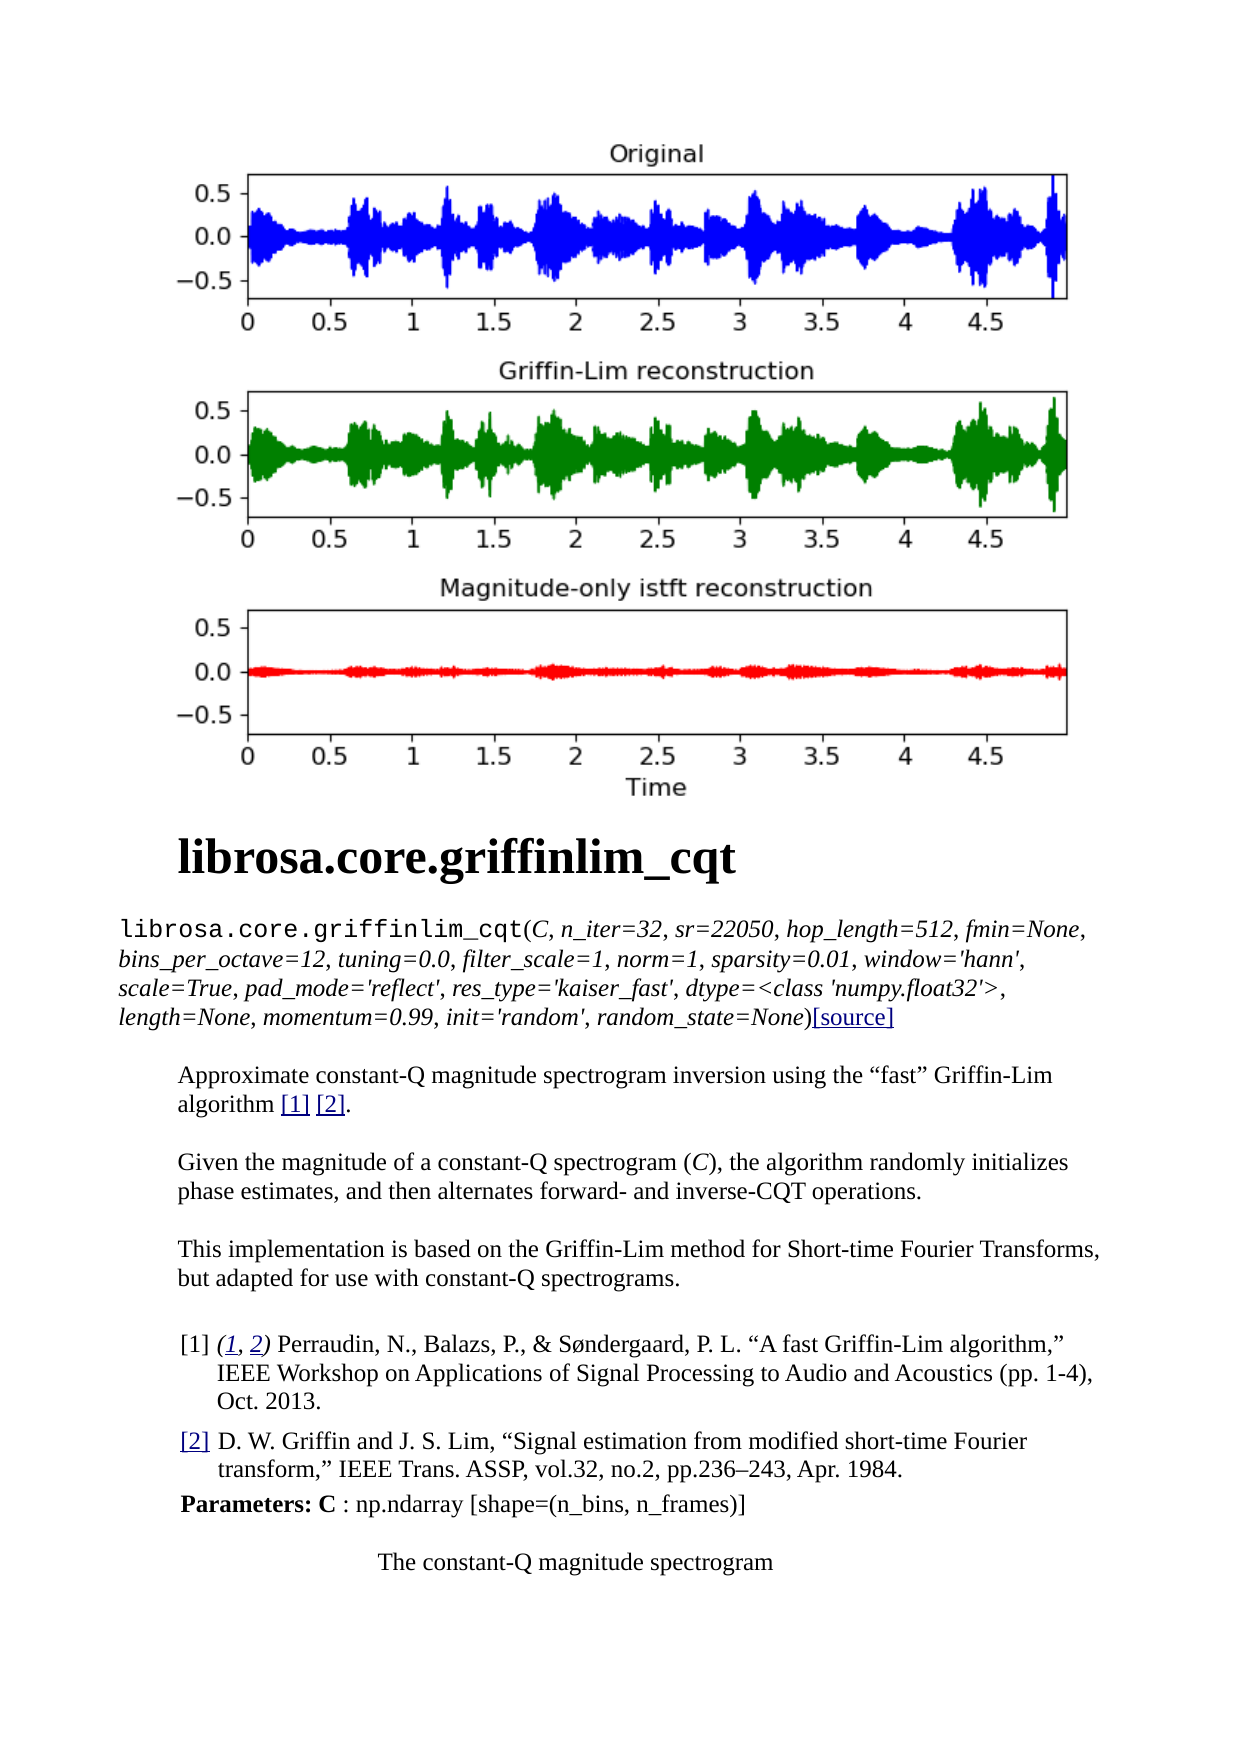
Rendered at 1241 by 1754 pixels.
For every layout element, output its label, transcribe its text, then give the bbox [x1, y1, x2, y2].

subtitle librosa.core.griffinlim_cqt [177, 118, 1122, 884]
list This implementation is based on the Griffin-Lim method for Short-time Fourier Transforms, but adapted for use with constant-Q spectrograms. [177, 1234, 1122, 1292]
picture [147, 118, 1093, 827]
table_header (1, 2) Perraudin, N., Balazs, P., & Søndergaard, P. L. “A fast Griffin-Lim algorithm,” IEEE Workshop on Applications of Signal Processing to Audio and Acoustics (pp. 1-4), Oct. 2013. [214, 1326, 1122, 1418]
table_header [1] [177, 1326, 214, 1418]
table_header [2] [177, 1423, 215, 1486]
table_header Parameters: [177, 1486, 315, 1608]
list Approximate constant-Q magnitude spectrogram inversion using the “fast” Griffin-Lim algorithm [1] [2]. [177, 1060, 1122, 1118]
table_header D. W. Griffin and J. S. Lim, “Signal estimation from modified short-time Fourier transform,” IEEE Trans. ASSP, vol.32, no.2, pp.236–243, Apr. 1984. [215, 1423, 1122, 1486]
table_header C : np.ndarray [shape=(n_bins, n_frames)] The constant-Q magnitude spectrogram [315, 1486, 1122, 1608]
subtitle librosa.core.griffinlim_cqt(C, n_iter=32, sr=22050, hop_length=512, fmin=None, bins_per_octave=12, tuning=0.0, filter_scale=1, norm=1, sparsity=0.01, window='hann', scale=True, pad_mode='reflect', res_type='kaiser_fast', dtype=<class 'numpy.float32'>, length=None, momentum=0.99, init='random', random_state=None)[source] [118, 914, 1122, 1031]
list Given the magnitude of a constant-Q spectrogram (C), the algorithm randomly initializes phase estimates, and then alternates forward- and inverse-CQT operations. [177, 1147, 1122, 1205]
